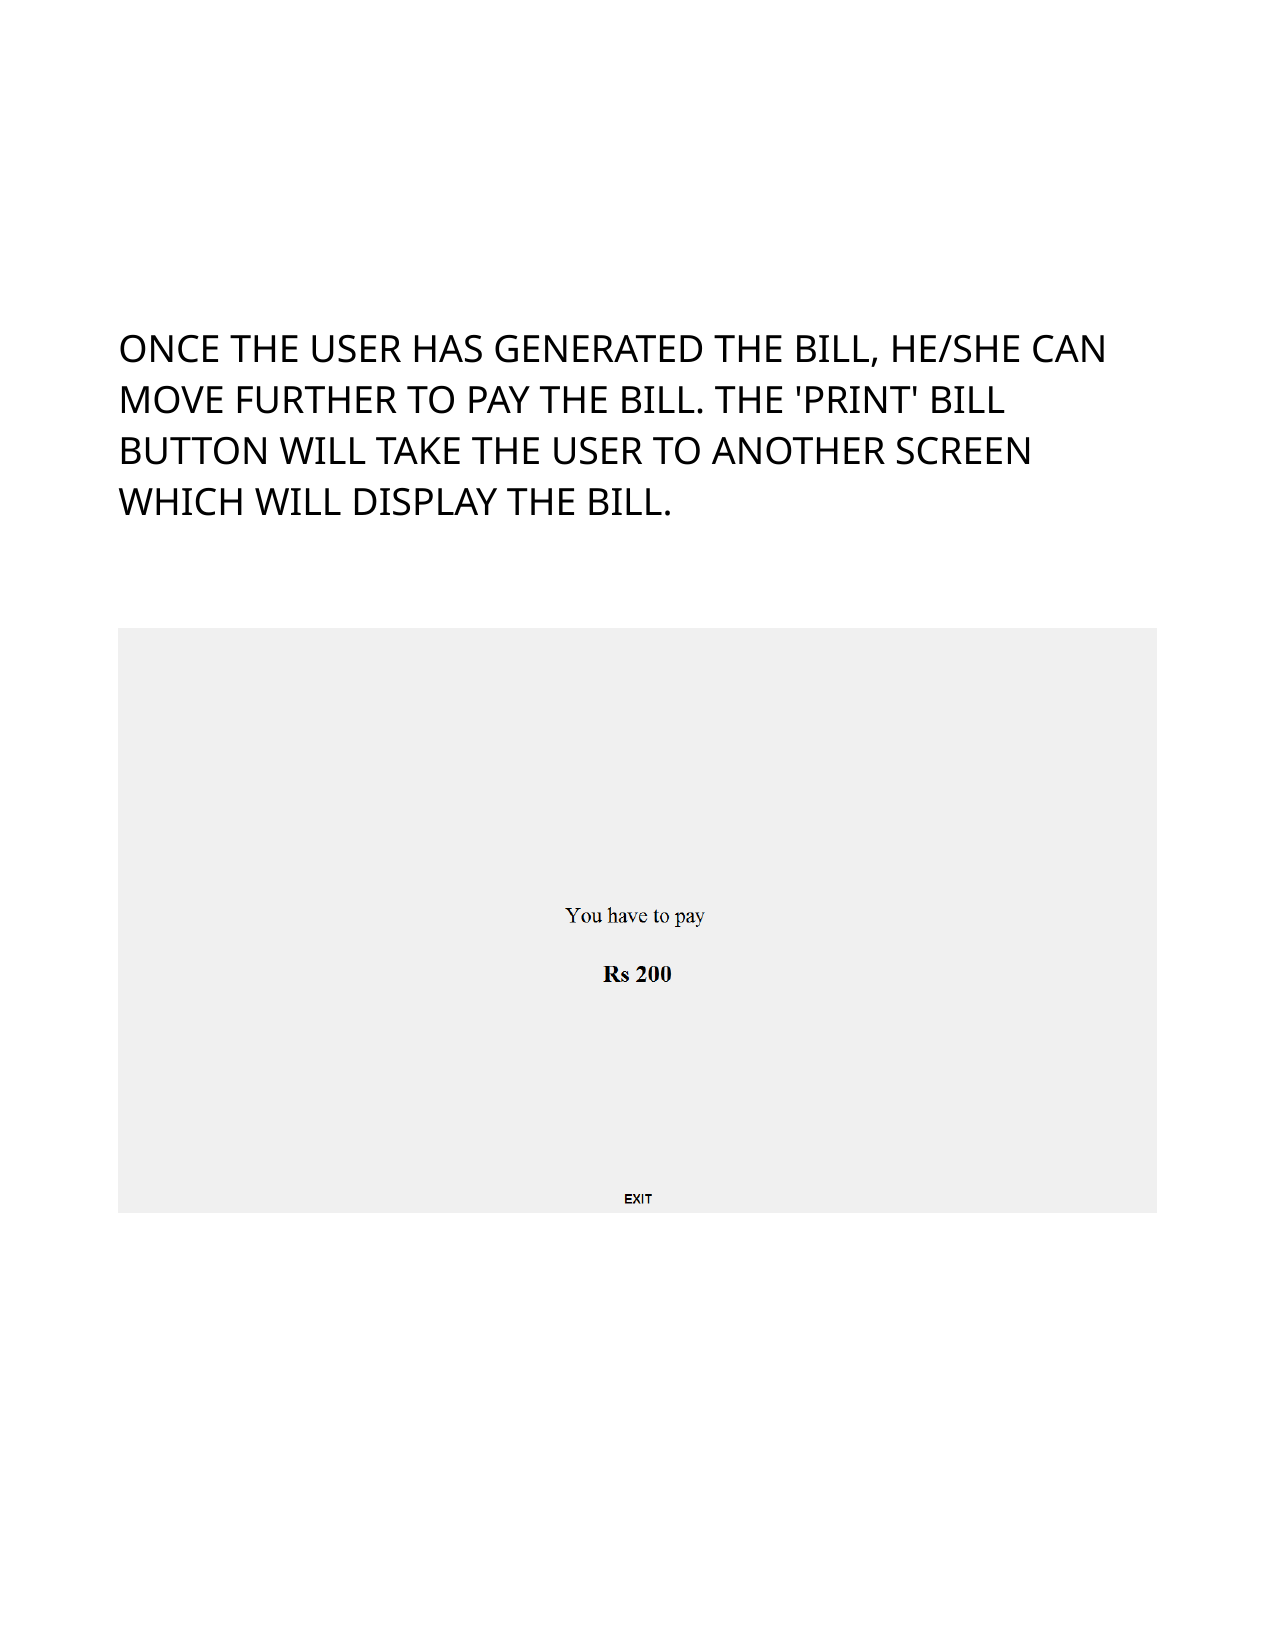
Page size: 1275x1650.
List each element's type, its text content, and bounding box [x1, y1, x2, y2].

picture [118, 628, 1157, 1213]
text ONCE THE USER HAS GENERATED THE BILL, HE/SHE CAN MOVE FURTHER TO PAY THE BILL. THE 'PRINT' BILL BUTTON WILL TAKE THE USER TO ANOTHER SCREEN WHICH WILL DISPLAY THE BILL. [118, 322, 1157, 526]
